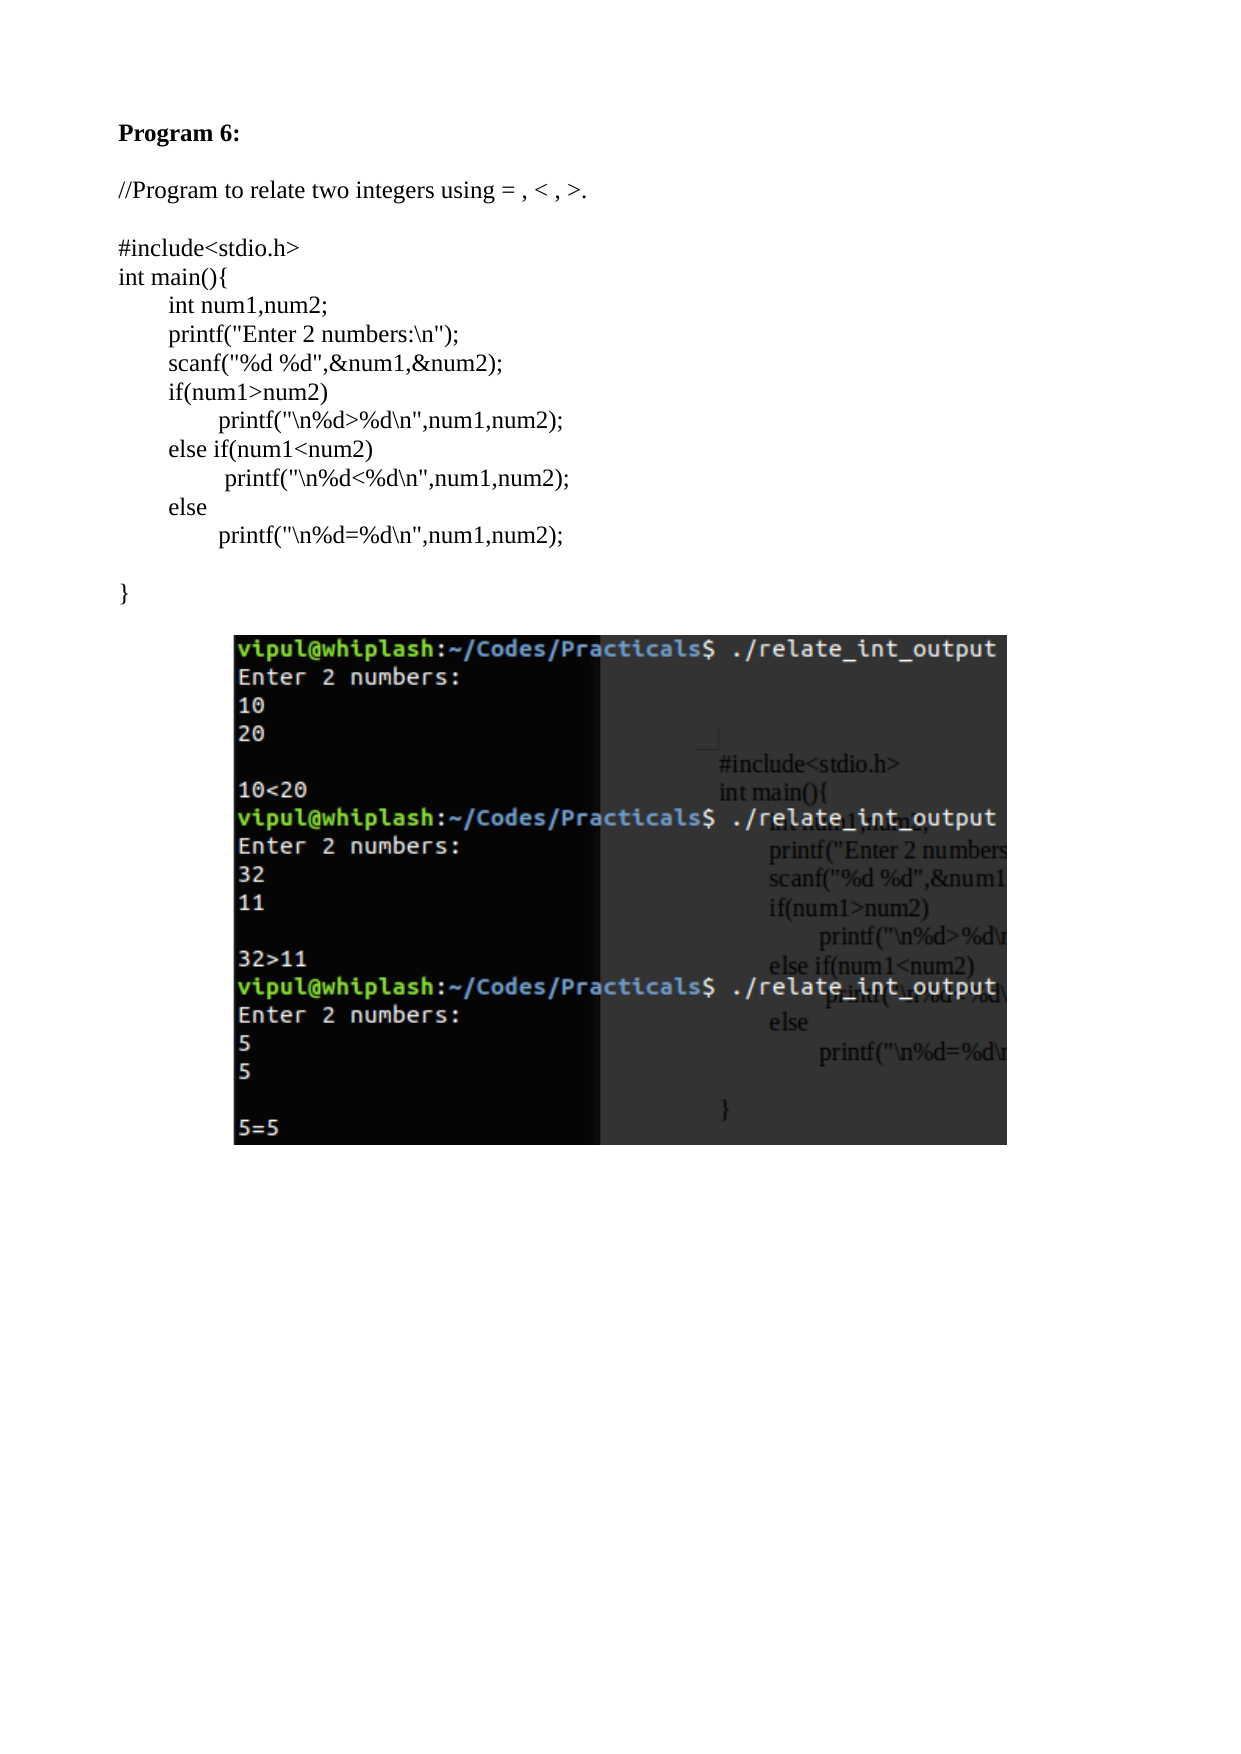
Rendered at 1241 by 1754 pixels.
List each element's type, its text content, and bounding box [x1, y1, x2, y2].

picture [233, 635, 1007, 1145]
text printf("Enter 2 numbers:\n"); [118, 319, 1122, 348]
text int main(){ [118, 262, 1122, 291]
text scanf("%d %d",&num1,&num2); [118, 348, 1122, 377]
text printf("\n%d>%d\n",num1,num2); [118, 406, 1122, 434]
text //Program to relate two integers using = , < , >. [118, 176, 1122, 204]
text Program 6: [118, 118, 1122, 147]
text printf("\n%d<%d\n",num1,num2); [118, 463, 1122, 492]
text else [118, 492, 1122, 521]
text int num1,num2; [118, 291, 1122, 319]
text else if(num1<num2) [118, 434, 1122, 463]
text #include<stdio.h> [118, 233, 1122, 262]
text if(num1>num2) [118, 377, 1122, 406]
text printf("\n%d=%d\n",num1,num2); [118, 521, 1122, 549]
text } [118, 578, 1122, 607]
